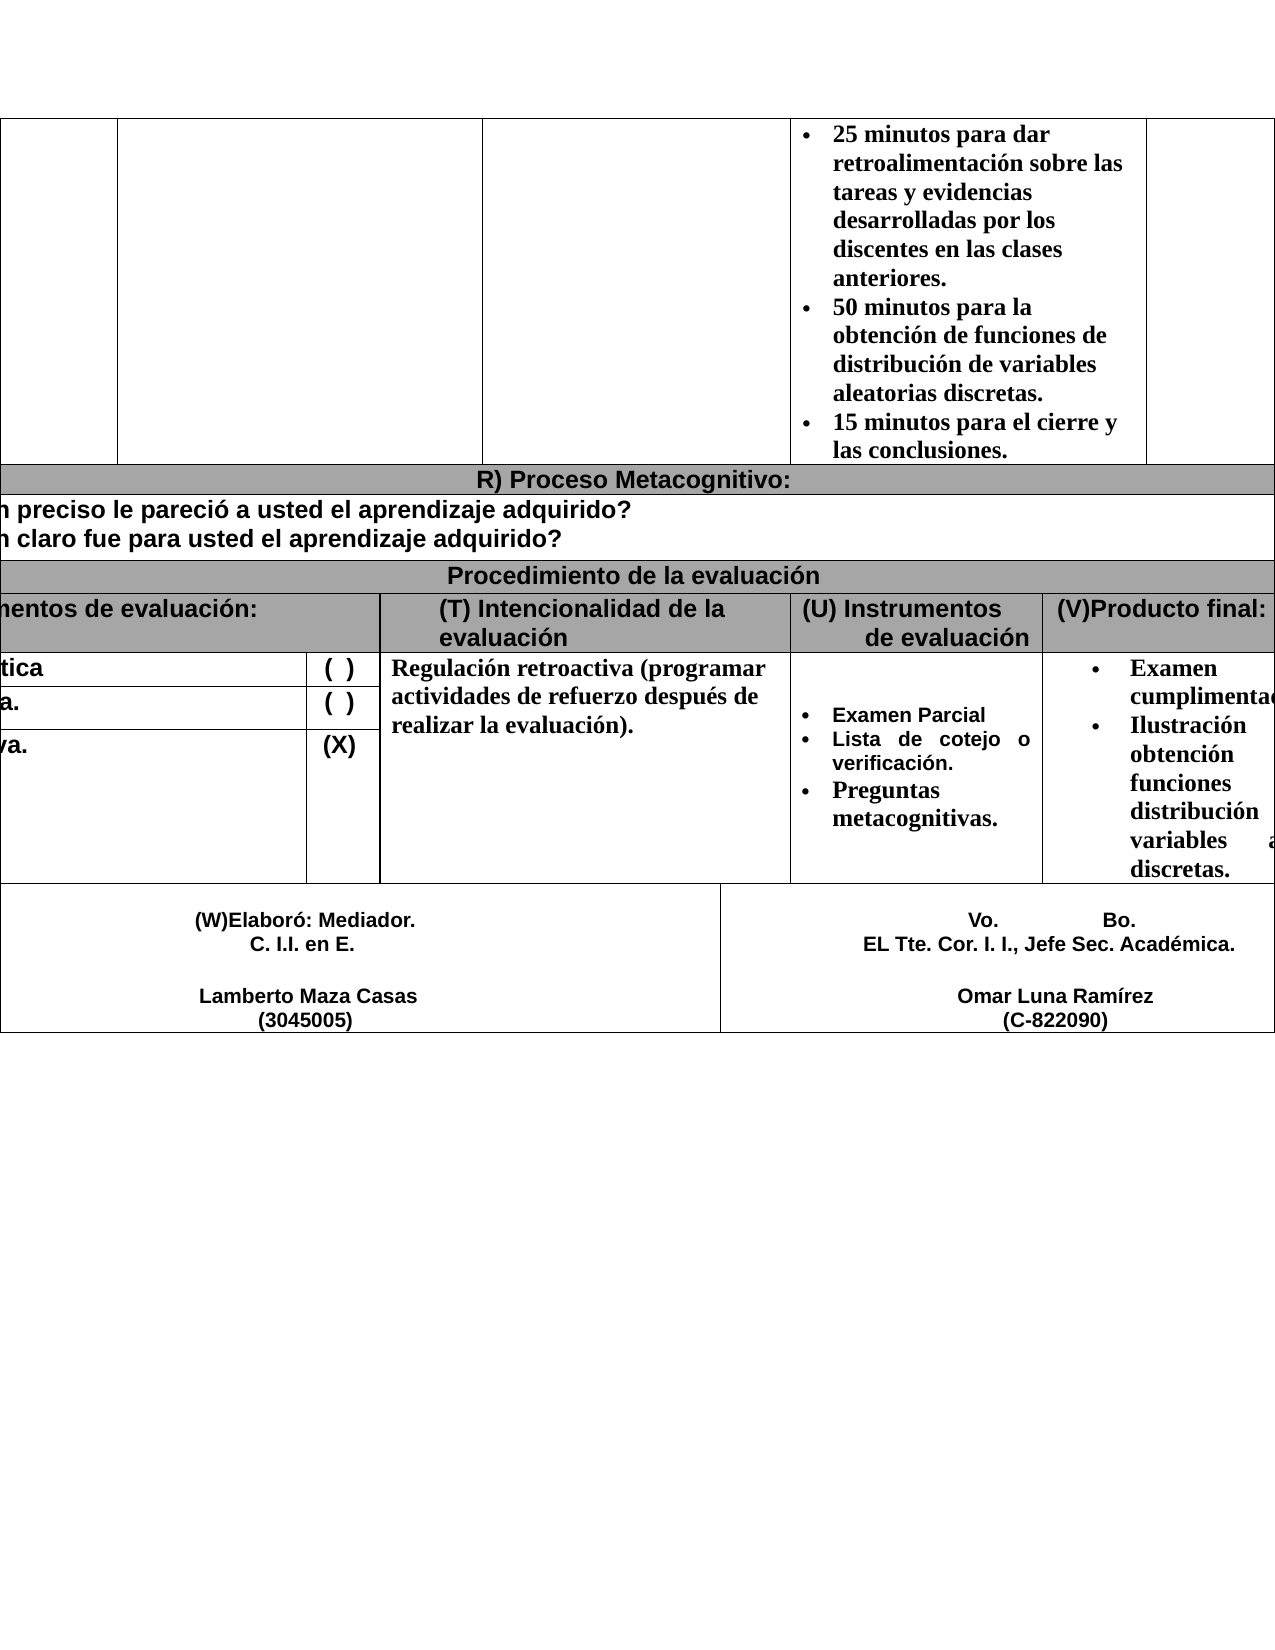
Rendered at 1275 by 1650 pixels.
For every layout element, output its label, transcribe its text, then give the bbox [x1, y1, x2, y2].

table_cell (W)Elaboró: Mediador. C. I.I. en E. Lamberto Maza Casas (3045005) [1, 884, 720, 1032]
table_cell Sumativa. [1, 687, 306, 729]
table_cell ( ) [307, 687, 379, 729]
table_cell (T) Intencionalidad de la evaluación [381, 594, 790, 652]
table_cell (U) Instrumentos de evaluación [791, 594, 1042, 652]
table_cell 120 minutos en total. 20 minutos de receso intercalados 5 minutos de encuadre. 5 minutos para explicar el desarrollo de la dinámica de trabajo. 25 minutos para dar retroalimentación sobre las tareas y evidencias desarrolladas por los discentes en las clases anteriores. 50 minutos para la obtención de funciones de distribución de variables aleatorias discretas. 15 minutos para el cierre y las conclusiones. [791, 119, 1146, 464]
table_cell Diagnóstica [1, 653, 306, 686]
table_cell ( ) [307, 653, 379, 686]
table_cell Vo. Bo. EL Tte. Cor. I. I., Jefe Sec. Académica. Omar Luna Ramírez (C-822090) [721, 884, 1274, 1032]
table_cell (X) [307, 730, 379, 883]
table_cell [118, 119, 482, 464]
table_cell Formativa. [1, 730, 306, 883]
table_cell Examen Parcial Lista de cotejo o verificación. Preguntas metacognitivas. [791, 653, 1042, 883]
table_cell Regulación retroactiva (programar actividades de refuerzo después de realizar la evaluación). [381, 653, 790, 883]
table_cell R) Proceso Metacognitivo: [1, 465, 1274, 494]
table_cell Examen cumplimentado. Ilustración de la obtención de funciones de distribución de variables aleatorias discretas. [1043, 653, 1274, 883]
table_cell [483, 119, 790, 464]
table_cell (V)Producto final: [1043, 594, 1274, 652]
table_cell (S) Momentos de evaluación: [1, 594, 379, 652]
table_cell ¿Qué tan preciso le pareció a usted el aprendizaje adquirido? ¿Qué tan claro fue para usted el aprendizaje adquirido? [1, 495, 1274, 560]
table_cell Método Expositivo. Técnica de Explicación Oral. [1, 119, 117, 464]
table_cell [1147, 119, 1274, 464]
table_cell Procedimiento de la evaluación [1, 561, 1274, 593]
